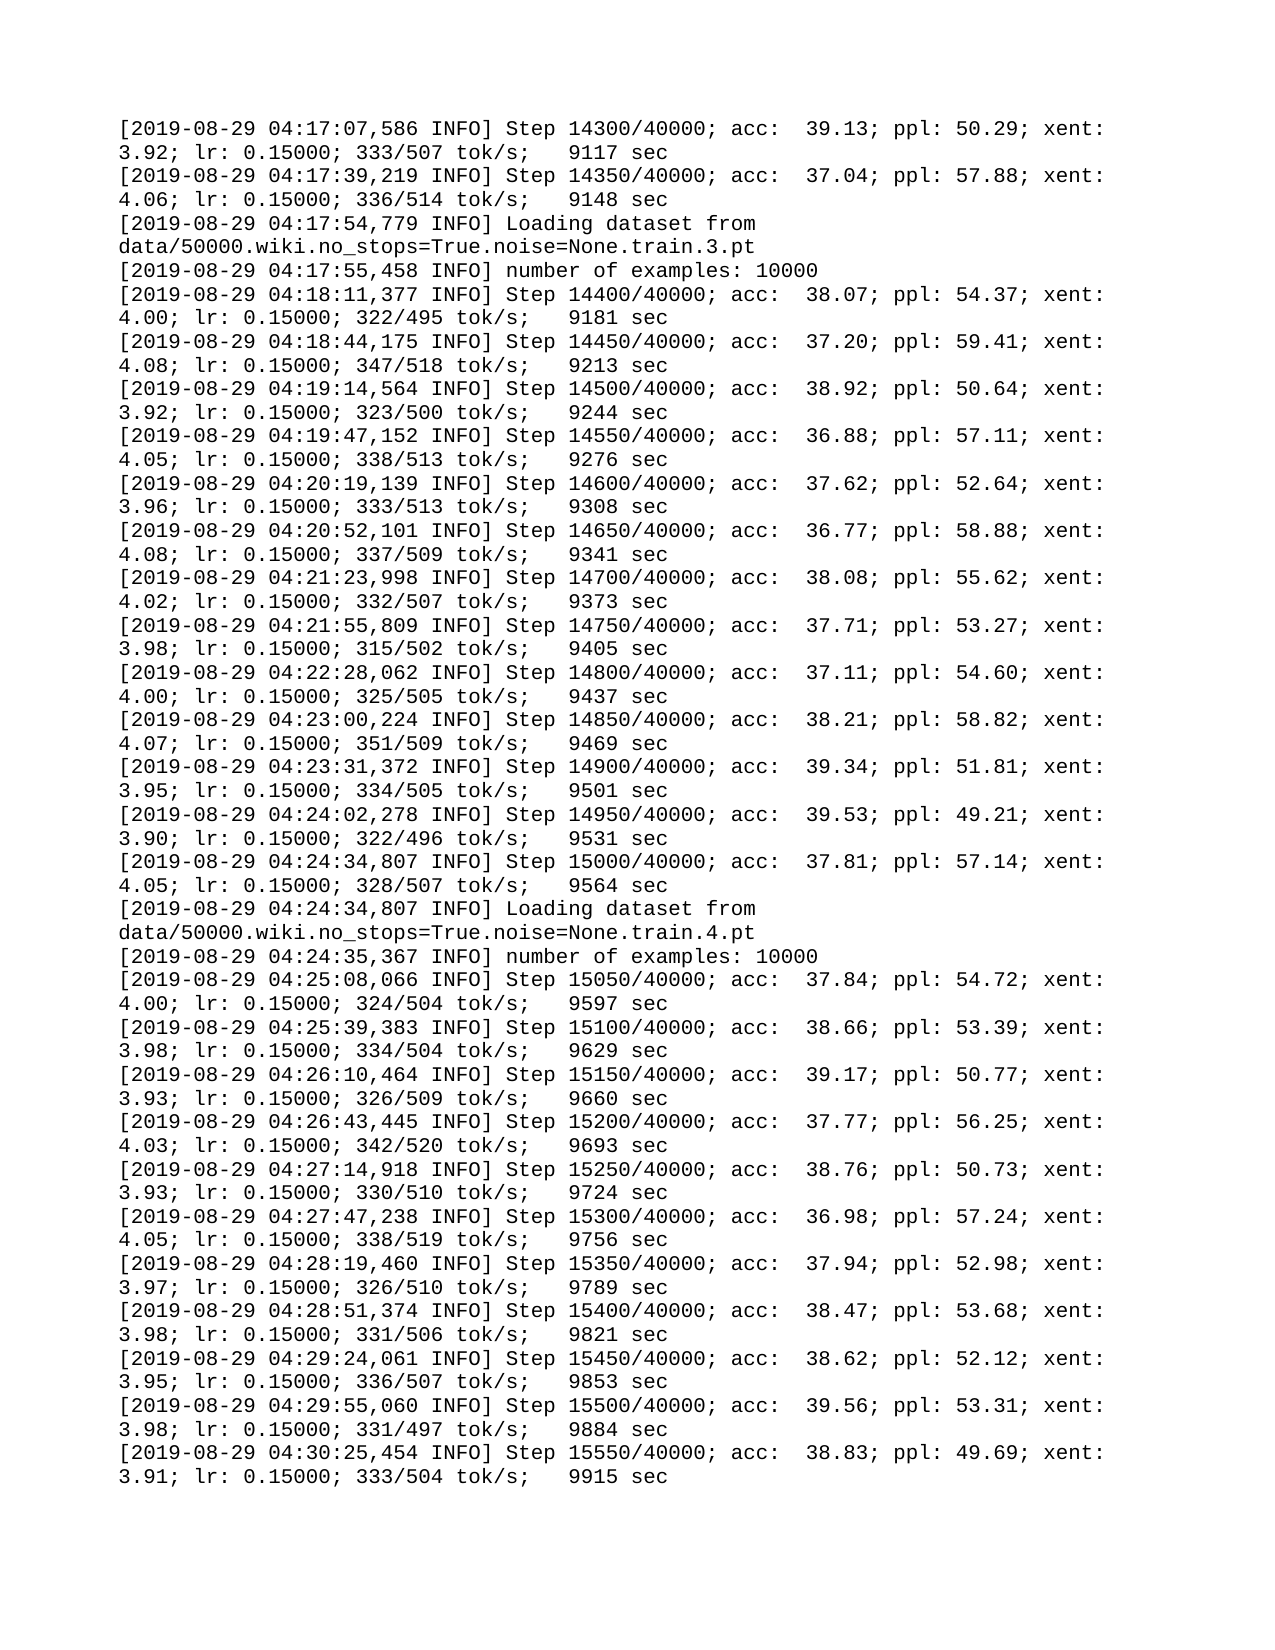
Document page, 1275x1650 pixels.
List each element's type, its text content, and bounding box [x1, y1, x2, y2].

text [2019-08-29 04:25:08,066 INFO] Step 15050/40000; acc: 37.84; ppl: 54.72; xent: 4.00; lr: 0.15000; 324/504 tok/s; 9597 sec [118, 969, 1157, 1017]
text [2019-08-29 04:28:51,374 INFO] Step 15400/40000; acc: 38.47; ppl: 53.68; xent: 3.98; lr: 0.15000; 331/506 tok/s; 9821 sec [118, 1300, 1157, 1348]
text [2019-08-29 04:18:44,175 INFO] Step 14450/40000; acc: 37.20; ppl: 59.41; xent: 4.08; lr: 0.15000; 347/518 tok/s; 9213 sec [118, 331, 1157, 378]
text [2019-08-29 04:21:55,809 INFO] Step 14750/40000; acc: 37.71; ppl: 53.27; xent: 3.98; lr: 0.15000; 315/502 tok/s; 9405 sec [118, 615, 1157, 662]
text [2019-08-29 04:30:25,454 INFO] Step 15550/40000; acc: 38.83; ppl: 49.69; xent: 3.91; lr: 0.15000; 333/504 tok/s; 9915 sec [118, 1442, 1157, 1489]
text [2019-08-29 04:17:55,458 INFO] number of examples: 10000 [118, 260, 1157, 284]
text [2019-08-29 04:25:39,383 INFO] Step 15100/40000; acc: 38.66; ppl: 53.39; xent: 3.98; lr: 0.15000; 334/504 tok/s; 9629 sec [118, 1017, 1157, 1064]
text [2019-08-29 04:29:24,061 INFO] Step 15450/40000; acc: 38.62; ppl: 52.12; xent: 3.95; lr: 0.15000; 336/507 tok/s; 9853 sec [118, 1348, 1157, 1395]
text [2019-08-29 04:26:43,445 INFO] Step 15200/40000; acc: 37.77; ppl: 56.25; xent: 4.03; lr: 0.15000; 342/520 tok/s; 9693 sec [118, 1111, 1157, 1158]
text [2019-08-29 04:27:47,238 INFO] Step 15300/40000; acc: 36.98; ppl: 57.24; xent: 4.05; lr: 0.15000; 338/519 tok/s; 9756 sec [118, 1206, 1157, 1253]
text [2019-08-29 04:26:10,464 INFO] Step 15150/40000; acc: 39.17; ppl: 50.77; xent: 3.93; lr: 0.15000; 326/509 tok/s; 9660 sec [118, 1064, 1157, 1111]
text [2019-08-29 04:21:23,998 INFO] Step 14700/40000; acc: 38.08; ppl: 55.62; xent: 4.02; lr: 0.15000; 332/507 tok/s; 9373 sec [118, 567, 1157, 615]
text [2019-08-29 04:20:19,139 INFO] Step 14600/40000; acc: 37.62; ppl: 52.64; xent: 3.96; lr: 0.15000; 333/513 tok/s; 9308 sec [118, 473, 1157, 520]
text [2019-08-29 04:23:00,224 INFO] Step 14850/40000; acc: 38.21; ppl: 58.82; xent: 4.07; lr: 0.15000; 351/509 tok/s; 9469 sec [118, 709, 1157, 757]
text [2019-08-29 04:17:54,779 INFO] Loading dataset from data/50000.wiki.no_stops=True.noise=None.train.3.pt [118, 213, 1157, 260]
text [2019-08-29 04:29:55,060 INFO] Step 15500/40000; acc: 39.56; ppl: 53.31; xent: 3.98; lr: 0.15000; 331/497 tok/s; 9884 sec [118, 1395, 1157, 1442]
text [2019-08-29 04:24:34,807 INFO] Loading dataset from data/50000.wiki.no_stops=True.noise=None.train.4.pt [118, 898, 1157, 946]
text [2019-08-29 04:18:11,377 INFO] Step 14400/40000; acc: 38.07; ppl: 54.37; xent: 4.00; lr: 0.15000; 322/495 tok/s; 9181 sec [118, 284, 1157, 331]
text [2019-08-29 04:24:02,278 INFO] Step 14950/40000; acc: 39.53; ppl: 49.21; xent: 3.90; lr: 0.15000; 322/496 tok/s; 9531 sec [118, 804, 1157, 851]
text [2019-08-29 04:20:52,101 INFO] Step 14650/40000; acc: 36.77; ppl: 58.88; xent: 4.08; lr: 0.15000; 337/509 tok/s; 9341 sec [118, 520, 1157, 567]
text [2019-08-29 04:22:28,062 INFO] Step 14800/40000; acc: 37.11; ppl: 54.60; xent: 4.00; lr: 0.15000; 325/505 tok/s; 9437 sec [118, 662, 1157, 709]
text [2019-08-29 04:24:34,807 INFO] Step 15000/40000; acc: 37.81; ppl: 57.14; xent: 4.05; lr: 0.15000; 328/507 tok/s; 9564 sec [118, 851, 1157, 898]
text [2019-08-29 04:27:14,918 INFO] Step 15250/40000; acc: 38.76; ppl: 50.73; xent: 3.93; lr: 0.15000; 330/510 tok/s; 9724 sec [118, 1158, 1157, 1206]
text [2019-08-29 04:17:07,586 INFO] Step 14300/40000; acc: 39.13; ppl: 50.29; xent: 3.92; lr: 0.15000; 333/507 tok/s; 9117 sec [118, 118, 1157, 165]
text [2019-08-29 04:28:19,460 INFO] Step 15350/40000; acc: 37.94; ppl: 52.98; xent: 3.97; lr: 0.15000; 326/510 tok/s; 9789 sec [118, 1253, 1157, 1300]
text [2019-08-29 04:23:31,372 INFO] Step 14900/40000; acc: 39.34; ppl: 51.81; xent: 3.95; lr: 0.15000; 334/505 tok/s; 9501 sec [118, 757, 1157, 804]
text [2019-08-29 04:19:47,152 INFO] Step 14550/40000; acc: 36.88; ppl: 57.11; xent: 4.05; lr: 0.15000; 338/513 tok/s; 9276 sec [118, 426, 1157, 473]
text [2019-08-29 04:17:39,219 INFO] Step 14350/40000; acc: 37.04; ppl: 57.88; xent: 4.06; lr: 0.15000; 336/514 tok/s; 9148 sec [118, 165, 1157, 213]
text [2019-08-29 04:19:14,564 INFO] Step 14500/40000; acc: 38.92; ppl: 50.64; xent: 3.92; lr: 0.15000; 323/500 tok/s; 9244 sec [118, 378, 1157, 426]
text [2019-08-29 04:24:35,367 INFO] number of examples: 10000 [118, 946, 1157, 969]
